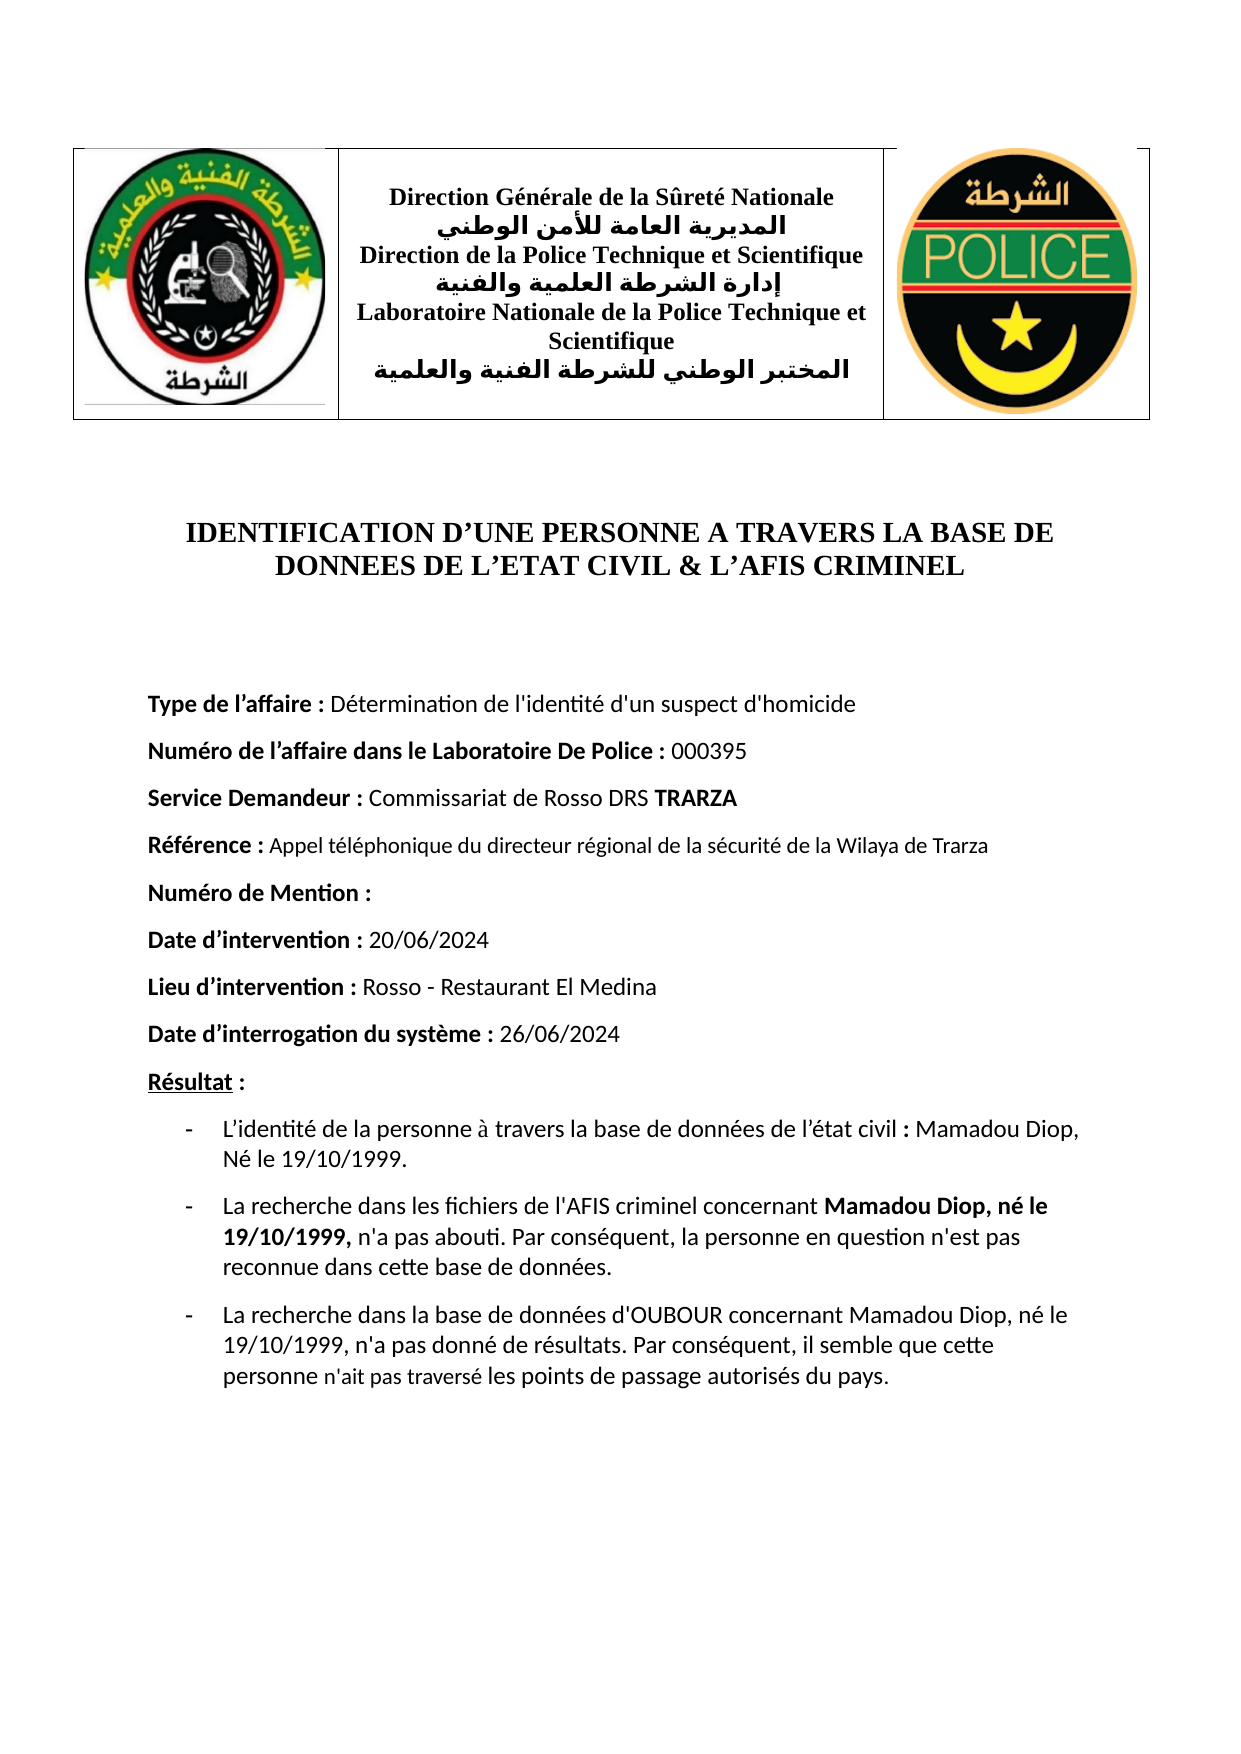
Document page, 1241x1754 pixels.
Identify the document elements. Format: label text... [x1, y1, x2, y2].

list L’identité de la personne à travers la base de données de l’état civil : Mamadou Diop, Né le 19/10/1999. [185, 1113, 1093, 1174]
text Résultat : [148, 1066, 1093, 1096]
list La recherche dans les fichiers de l'AFIS criminel concernant Mamadou Diop, né le 19/10/1999, n'a pas abouti. Par conséquent, la personne en question n'est pas reconnue dans cette base de données. [185, 1191, 1093, 1282]
table_header [74, 149, 338, 419]
list La recherche dans la base de données d'OUBOUR concernant Mamadou Diop, né le 19/10/1999, n'a pas donné de résultats. Par conséquent, il semble que cette personne n'ait pas traversé les points de passage autorisés du pays. [185, 1299, 1093, 1390]
table_header [884, 149, 1149, 419]
text Lieu d’intervention : Rosso - Restaurant El Medina [148, 971, 1093, 1002]
text Type de l’affaire : Détermination de l'identité d'un suspect d'homicide [148, 688, 1093, 719]
text Référence : Appel téléphonique du directeur régional de la sécurité de la Wilaya de Trarza [148, 830, 1093, 860]
text IDENTIFICATION D’UNE PERSONNE A TRAVERS LA BASE DE DONNEES DE L’ETAT CIVIL & L’AFIS CRIMINEL [148, 515, 1093, 582]
text Date d’interrogation du système : 26/06/2024 [148, 1018, 1093, 1049]
table_header Direction Générale de la Sûreté Nationale المديرية العامة للأمن الوطني Direction de la Police Technique et Scientifique إدارة الشرطة العلمية والفنية Laboratoire Nationale de la Police Technique et Scientifique المختبر الوطني للشرطة الفنية والعلمية [339, 149, 883, 419]
text Service Demandeur : Commissariat de Rosso DRS TRARZA [148, 782, 1093, 813]
text Date d’intervention : 20/06/2024 [148, 924, 1093, 954]
text Numéro de l’affaire dans le Laboratoire De Police : 000395 [148, 735, 1093, 766]
text Numéro de Mention : [148, 877, 1093, 907]
